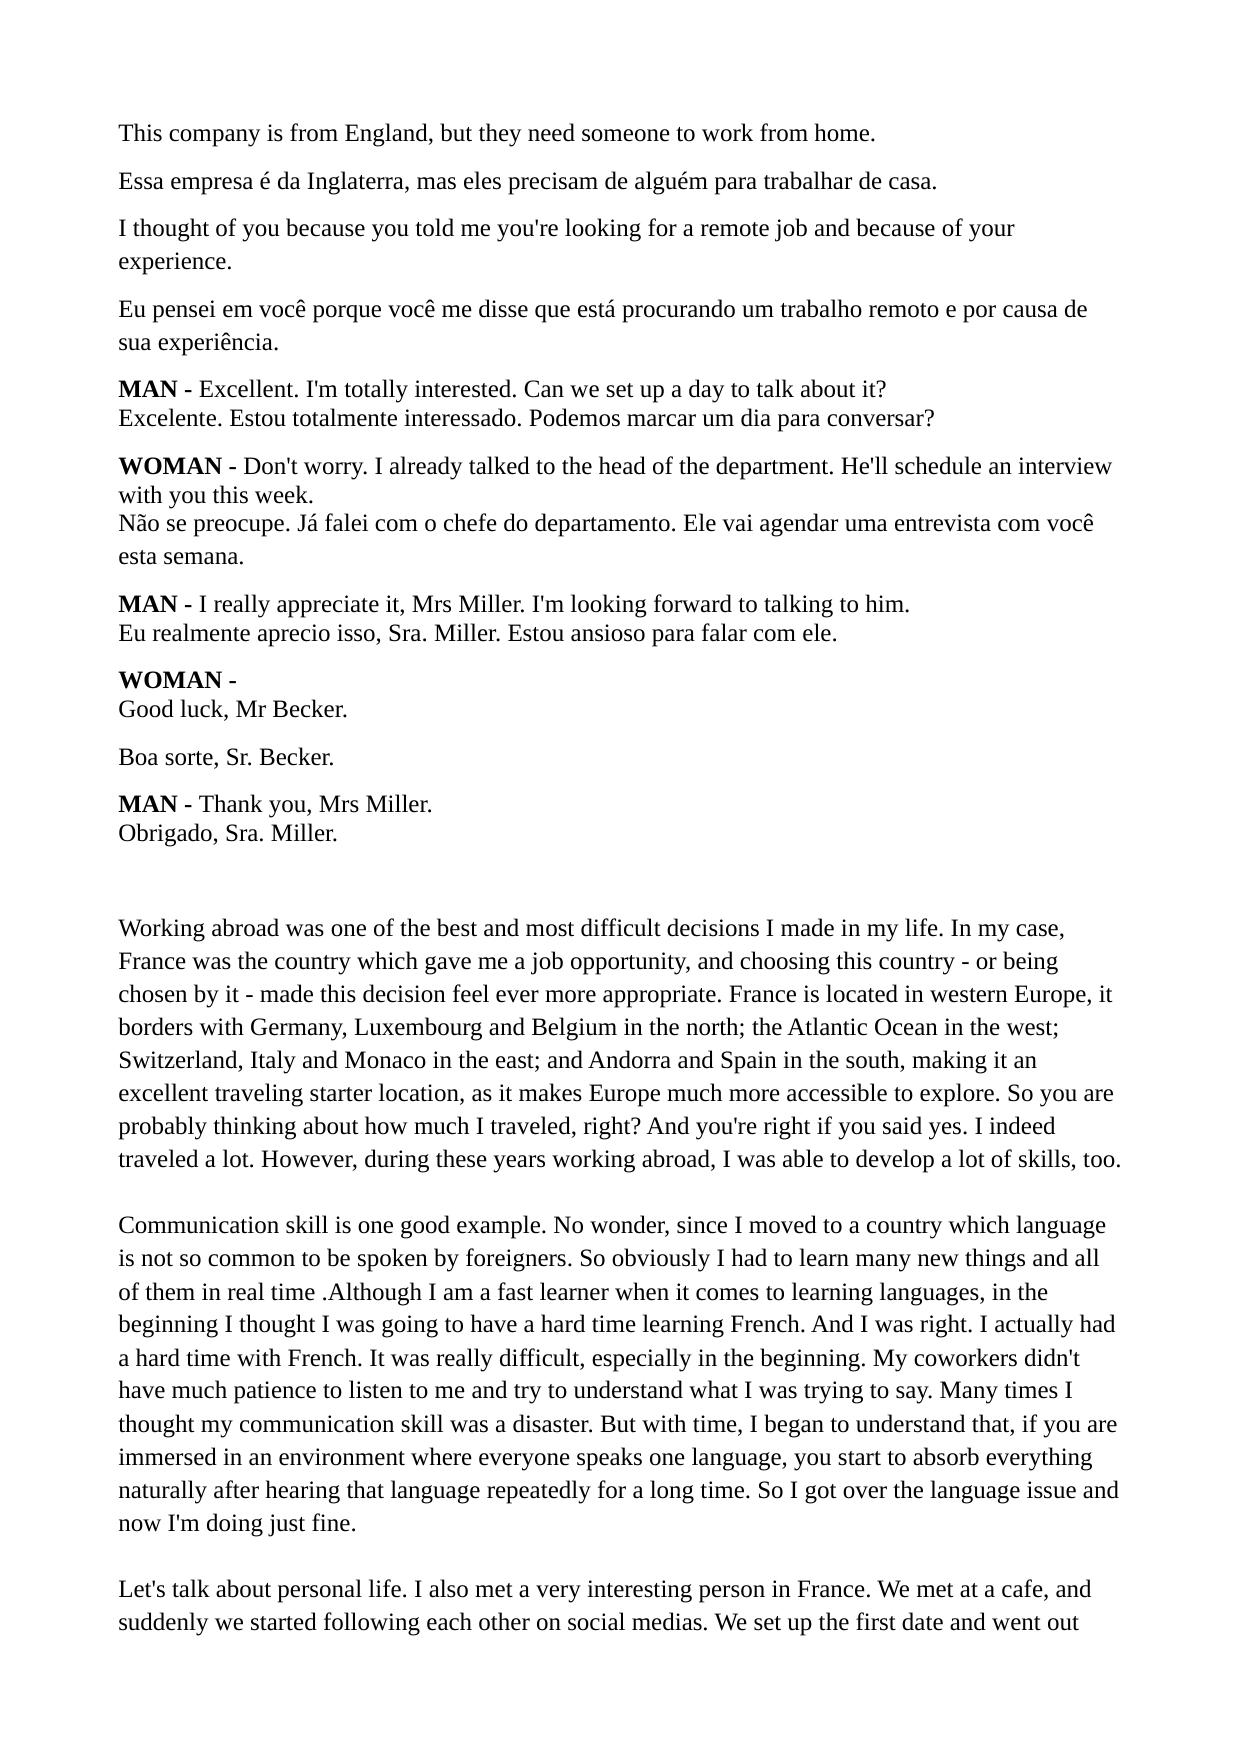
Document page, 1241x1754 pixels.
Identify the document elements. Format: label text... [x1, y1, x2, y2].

text Essa empresa é da Inglaterra, mas eles precisam de alguém para trabalhar de casa. [118, 166, 1122, 194]
text WOMAN - [118, 665, 1122, 694]
text Good luck, Mr Becker. [118, 694, 1122, 723]
text MAN - I really appreciate it, Mrs Miller. I'm looking forward to talking to him. [118, 589, 1122, 618]
text I thought of you because you told me you're looking for a remote job and because of your experience. [118, 213, 1122, 275]
text MAN - Thank you, Mrs Miller. [118, 789, 1122, 818]
text Obrigado, Sra. Miller. [118, 818, 1122, 847]
text Excelente. Estou totalmente interessado. Podemos marcar um dia para conversar? [118, 403, 1122, 432]
text WOMAN - Don't worry. I already talked to the head of the department. He'll schedule an interview with you this week. [118, 451, 1122, 508]
text MAN - Excellent. I'm totally interested. Can we set up a day to talk about it? [118, 374, 1122, 403]
text Working abroad was one of the best and most difficult decisions I made in my life. In my case, France was the country which gave me a job opportunity, and choosing this country - or being chosen by it - made this decision feel ever more appropriate. France is located in western Europe, it borders with Germany, Luxembourg and Belgium in the north; the Atlantic Ocean in the west; Switzerland, Italy and Monaco in the east; and Andorra and Spain in the south, making it an excellent traveling starter location, as it makes Europe much more accessible to explore. So you are probably thinking about how much I traveled, right? And you're right if you said yes. I indeed traveled a lot. However, during these years working abroad, I was able to develop a lot of skills, too. Communication skill is one good example. No wonder, since I moved to a country which language is not so common to be spoken by foreigners. So obviously I had to learn many new things and all of them in real time .Although I am a fast learner when it comes to learning languages, in the beginning I thought I was going to have a hard time learning French. And I was right. I actually had a hard time with French. It was really difficult, especially in the beginning. My coworkers didn't have much patience to listen to me and try to understand what I was trying to say. Many times I thought my communication skill was a disaster. But with time, I began to understand that, if you are immersed in an environment where everyone speaks one language, you start to absorb everything naturally after hearing that language repeatedly for a long time. So I got over the language issue and now I'm doing just fine. Let's talk about personal life. I also met a very interesting person in France. We met at a cafe, and suddenly we started following each other on social medias. We set up the first date and went out [118, 913, 1122, 1636]
text Eu pensei em você porque você me disse que está procurando um trabalho remoto e por causa de sua experiência. [118, 294, 1122, 356]
text Não se preocupe. Já falei com o chefe do departamento. Ele vai agendar uma entrevista com você esta semana. [118, 508, 1122, 570]
text Boa sorte, Sr. Becker. [118, 742, 1122, 771]
text Eu realmente aprecio isso, Sra. Miller. Estou ansioso para falar com ele. [118, 618, 1122, 647]
text This company is from England, but they need someone to work from home. [118, 118, 1122, 147]
